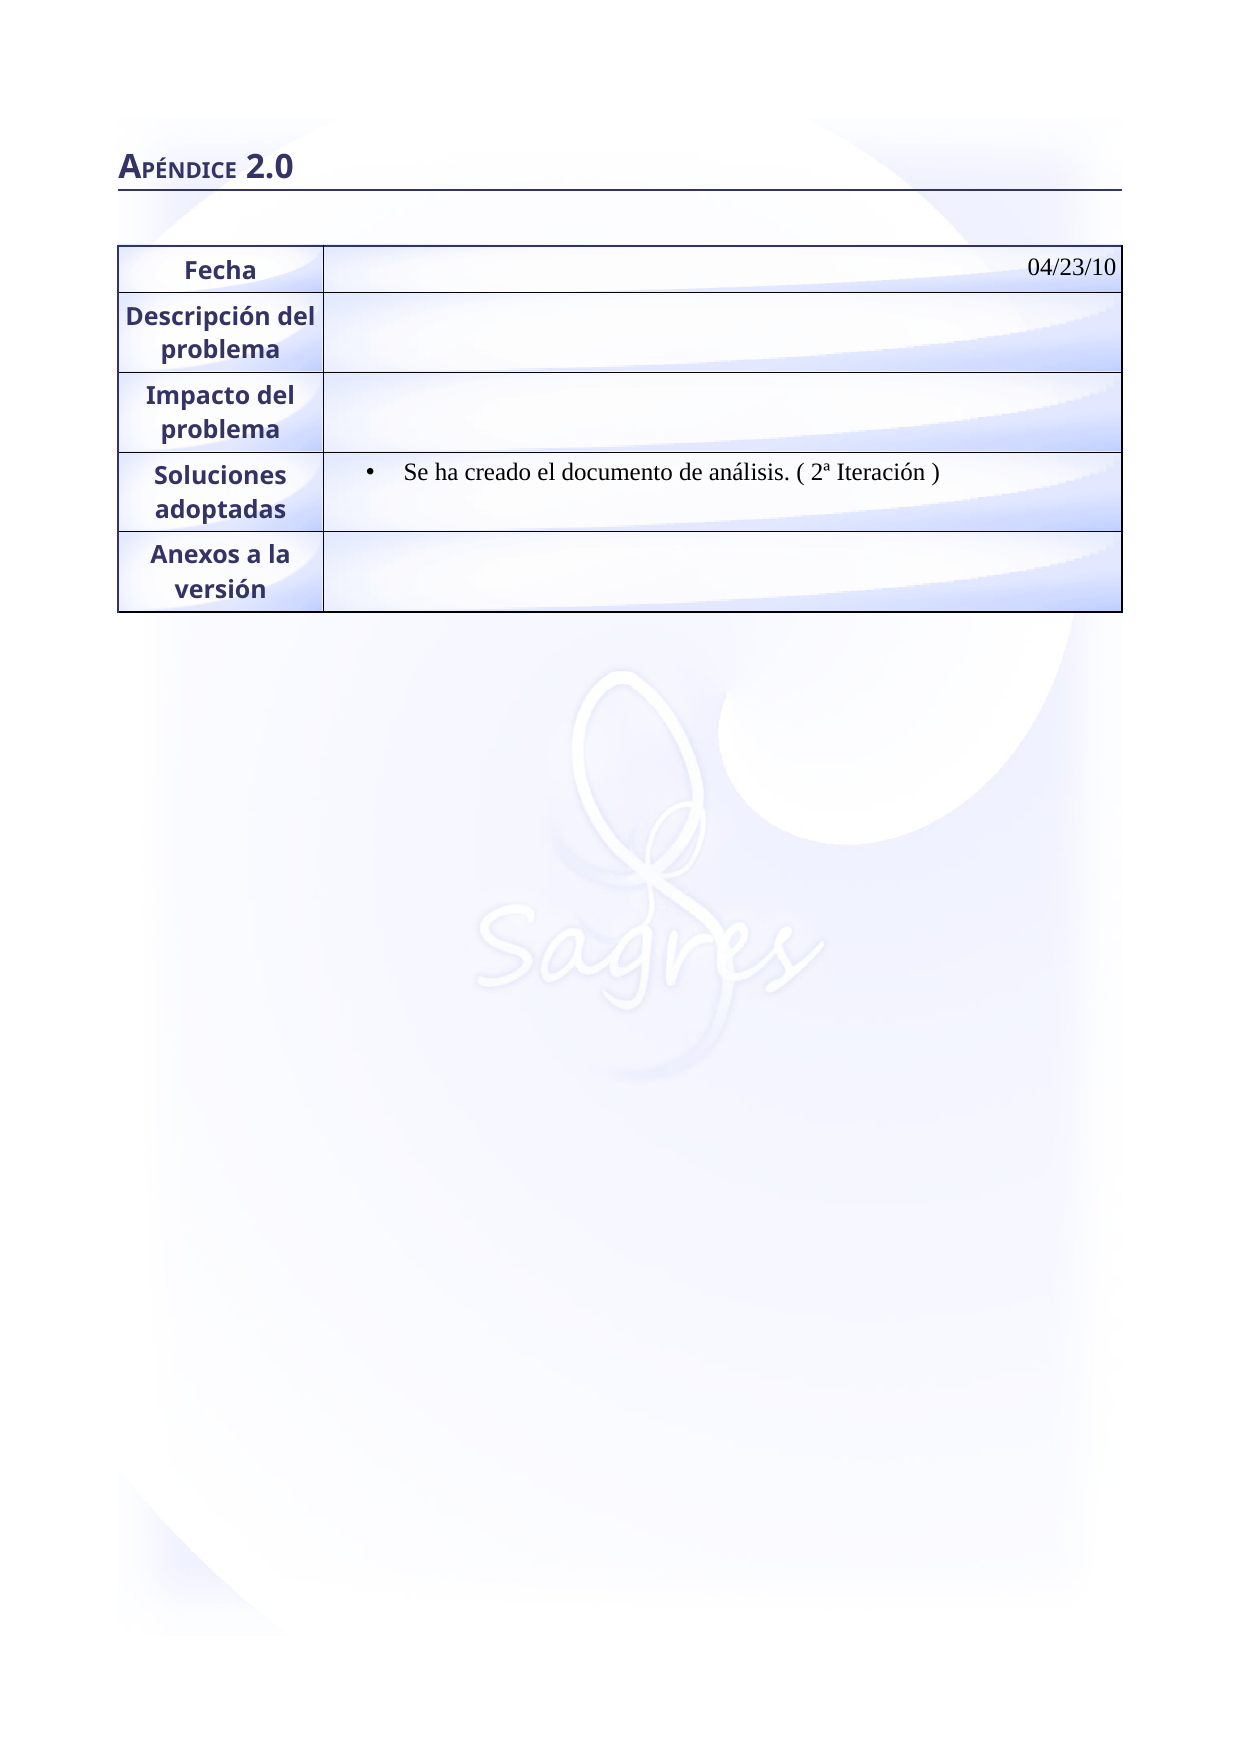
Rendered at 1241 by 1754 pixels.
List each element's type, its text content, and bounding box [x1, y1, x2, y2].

table_header Fecha [119, 247, 323, 292]
table_cell Impacto del problema [119, 373, 323, 452]
table_cell Se ha creado el documento de análisis. ( 2ª Iteración ) [324, 453, 1121, 531]
picture [118, 191, 1122, 245]
table_cell [324, 293, 1121, 372]
table_cell [324, 532, 1121, 611]
picture [118, 613, 1122, 1636]
subtitle Apéndice 2.0 [118, 143, 1122, 189]
table_cell Anexos a la versión [119, 532, 323, 611]
table_cell Descripción del problema [119, 293, 323, 372]
picture [118, 118, 1122, 143]
table_header 23/04/10 [324, 247, 1121, 292]
table_cell [324, 373, 1121, 452]
table_cell Soluciones adoptadas [119, 453, 323, 531]
